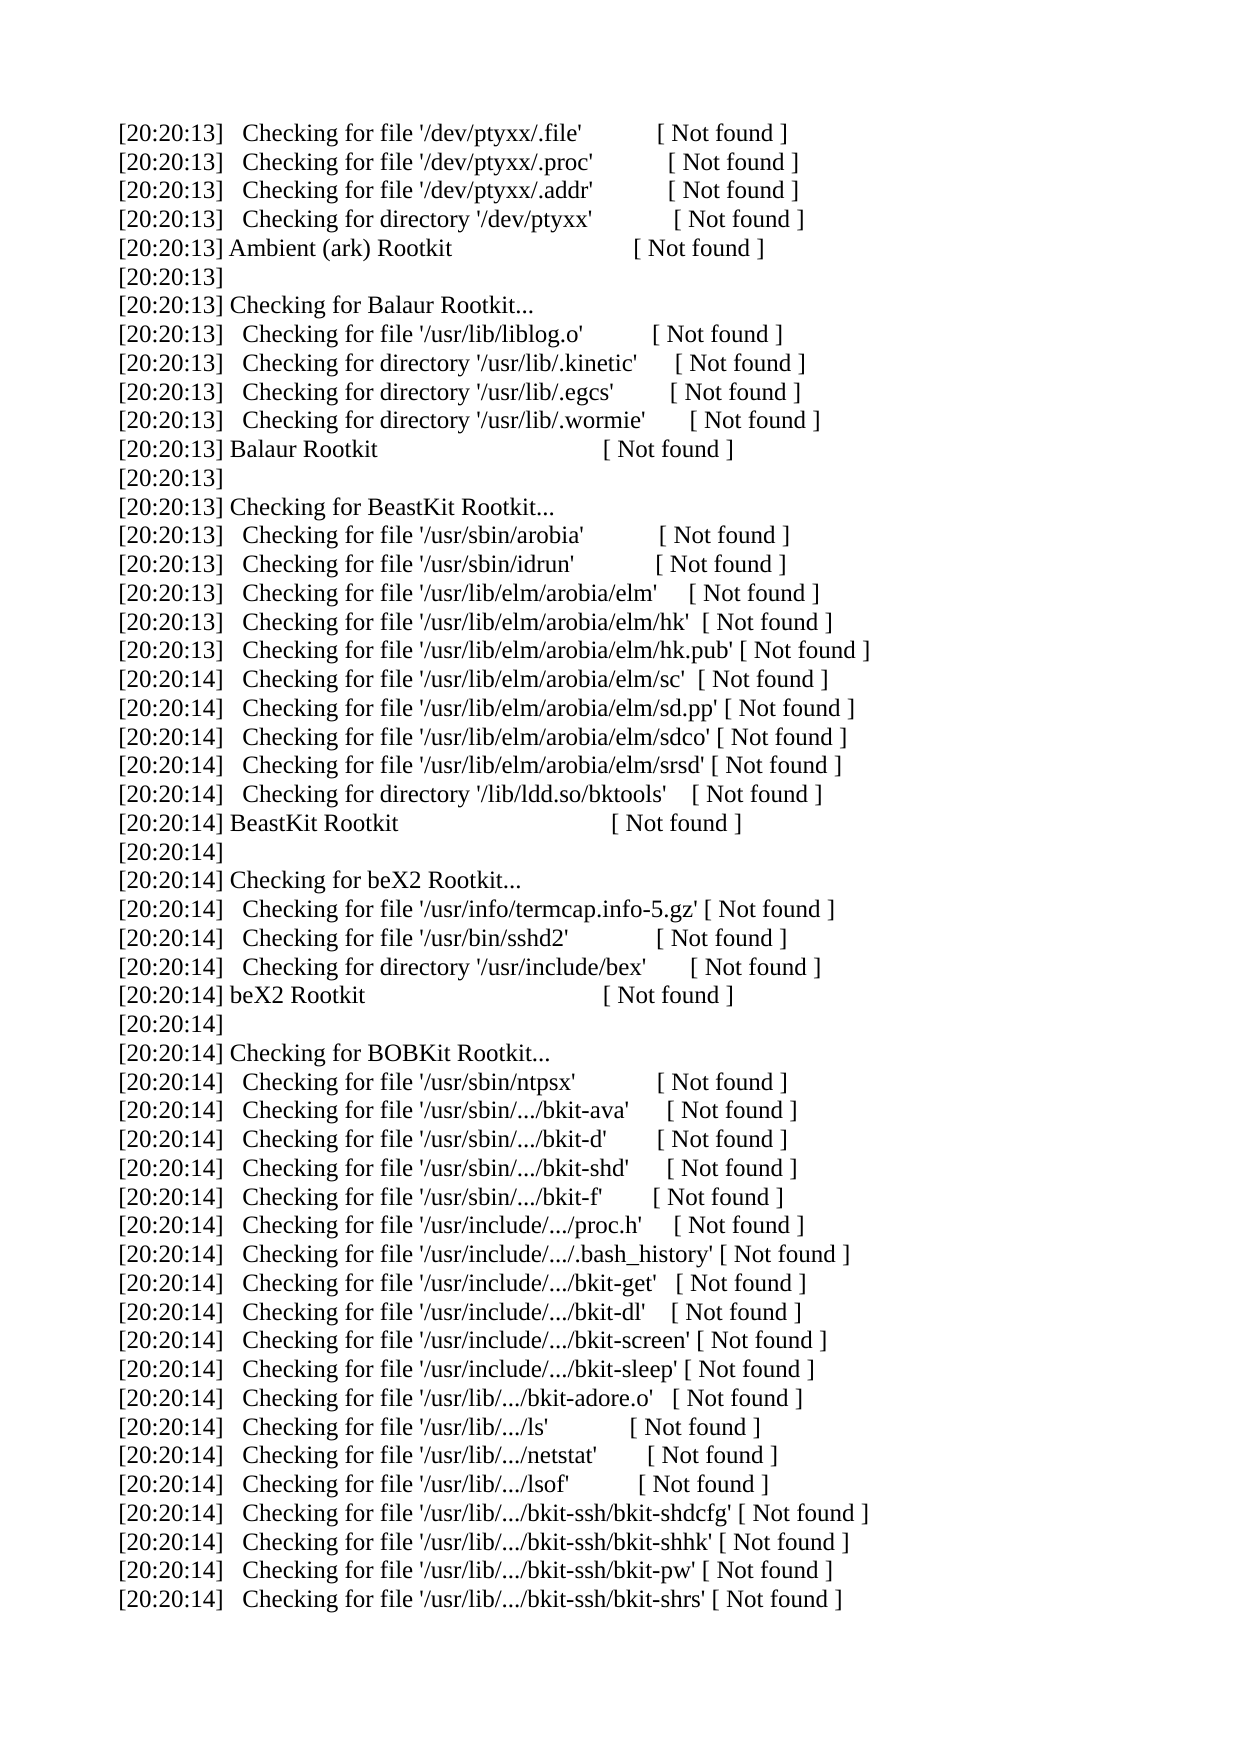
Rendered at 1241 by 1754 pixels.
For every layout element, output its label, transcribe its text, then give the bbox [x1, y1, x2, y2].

text [20:20:14] Checking for file '/usr/include/.../bkit-screen' [ Not found ] [118, 1326, 1122, 1354]
text [20:20:13] Checking for Balaur Rootkit... [118, 291, 1122, 319]
text [20:20:13] Checking for file '/dev/ptyxx/.proc' [ Not found ] [118, 147, 1122, 176]
text [20:20:14] Checking for file '/usr/lib/.../bkit-ssh/bkit-shhk' [ Not found ] [118, 1527, 1122, 1556]
text [20:20:14] Checking for file '/usr/lib/.../lsof' [ Not found ] [118, 1469, 1122, 1498]
text [20:20:13] Checking for directory '/usr/lib/.egcs' [ Not found ] [118, 377, 1122, 406]
text [20:20:14] Checking for file '/usr/sbin/.../bkit-d' [ Not found ] [118, 1124, 1122, 1153]
text [20:20:13] [118, 262, 1122, 291]
text [20:20:14] Checking for file '/usr/include/.../bkit-sleep' [ Not found ] [118, 1354, 1122, 1383]
text [20:20:14] Checking for file '/usr/include/.../bkit-get' [ Not found ] [118, 1268, 1122, 1297]
text [20:20:13] Checking for file '/dev/ptyxx/.addr' [ Not found ] [118, 176, 1122, 204]
text [20:20:14] Checking for file '/usr/lib/elm/arobia/elm/sc' [ Not found ] [118, 664, 1122, 693]
text [20:20:13] Checking for BeastKit Rootkit... [118, 492, 1122, 521]
text [20:20:14] beX2 Rootkit [ Not found ] [118, 981, 1122, 1009]
text [20:20:14] Checking for file '/usr/sbin/.../bkit-f' [ Not found ] [118, 1182, 1122, 1211]
text [20:20:14] Checking for file '/usr/lib/.../ls' [ Not found ] [118, 1412, 1122, 1441]
text [20:20:14] Checking for file '/usr/lib/.../bkit-ssh/bkit-pw' [ Not found ] [118, 1556, 1122, 1584]
text [20:20:14] Checking for file '/usr/include/.../bkit-dl' [ Not found ] [118, 1297, 1122, 1326]
text [20:20:13] Checking for file '/usr/lib/elm/arobia/elm' [ Not found ] [118, 578, 1122, 607]
text [20:20:14] Checking for BOBKit Rootkit... [118, 1038, 1122, 1067]
text [20:20:13] Checking for directory '/dev/ptyxx' [ Not found ] [118, 204, 1122, 233]
text [20:20:13] Checking for file '/usr/lib/elm/arobia/elm/hk' [ Not found ] [118, 607, 1122, 636]
text [20:20:14] Checking for file '/usr/sbin/ntpsx' [ Not found ] [118, 1067, 1122, 1096]
text [20:20:13] Checking for file '/usr/sbin/arobia' [ Not found ] [118, 521, 1122, 549]
text [20:20:14] Checking for file '/usr/info/termcap.info-5.gz' [ Not found ] [118, 894, 1122, 923]
text [20:20:14] Checking for file '/usr/sbin/.../bkit-ava' [ Not found ] [118, 1096, 1122, 1124]
text [20:20:13] Balaur Rootkit [ Not found ] [118, 434, 1122, 463]
text [20:20:14] Checking for file '/usr/lib/elm/arobia/elm/srsd' [ Not found ] [118, 751, 1122, 779]
text [20:20:14] Checking for directory '/lib/ldd.so/bktools' [ Not found ] [118, 779, 1122, 808]
text [20:20:13] Checking for file '/dev/ptyxx/.file' [ Not found ] [118, 118, 1122, 147]
text [20:20:14] Checking for file '/usr/include/.../proc.h' [ Not found ] [118, 1211, 1122, 1239]
text [20:20:14] Checking for file '/usr/sbin/.../bkit-shd' [ Not found ] [118, 1153, 1122, 1182]
text [20:20:13] [118, 463, 1122, 492]
text [20:20:13] Checking for file '/usr/lib/liblog.o' [ Not found ] [118, 319, 1122, 348]
text [20:20:14] Checking for file '/usr/lib/.../bkit-ssh/bkit-shrs' [ Not found ] [118, 1584, 1122, 1613]
text [20:20:14] Checking for directory '/usr/include/bex' [ Not found ] [118, 952, 1122, 981]
text [20:20:14] Checking for file '/usr/include/.../.bash_history' [ Not found ] [118, 1239, 1122, 1268]
text [20:20:14] Checking for file '/usr/lib/.../bkit-ssh/bkit-shdcfg' [ Not found ] [118, 1498, 1122, 1527]
text [20:20:14] Checking for file '/usr/lib/.../netstat' [ Not found ] [118, 1441, 1122, 1469]
text [20:20:14] [118, 837, 1122, 866]
text [20:20:13] Checking for file '/usr/sbin/idrun' [ Not found ] [118, 549, 1122, 578]
text [20:20:13] Checking for directory '/usr/lib/.wormie' [ Not found ] [118, 406, 1122, 434]
text [20:20:14] Checking for file '/usr/lib/elm/arobia/elm/sd.pp' [ Not found ] [118, 693, 1122, 722]
text [20:20:14] Checking for file '/usr/lib/elm/arobia/elm/sdco' [ Not found ] [118, 722, 1122, 751]
text [20:20:13] Checking for directory '/usr/lib/.kinetic' [ Not found ] [118, 348, 1122, 377]
text [20:20:14] Checking for beX2 Rootkit... [118, 866, 1122, 894]
text [20:20:14] Checking for file '/usr/lib/.../bkit-adore.o' [ Not found ] [118, 1383, 1122, 1412]
text [20:20:14] Checking for file '/usr/bin/sshd2' [ Not found ] [118, 923, 1122, 952]
text [20:20:13] Ambient (ark) Rootkit [ Not found ] [118, 233, 1122, 262]
text [20:20:14] BeastKit Rootkit [ Not found ] [118, 808, 1122, 837]
text [20:20:14] [118, 1009, 1122, 1038]
text [20:20:13] Checking for file '/usr/lib/elm/arobia/elm/hk.pub' [ Not found ] [118, 636, 1122, 664]
